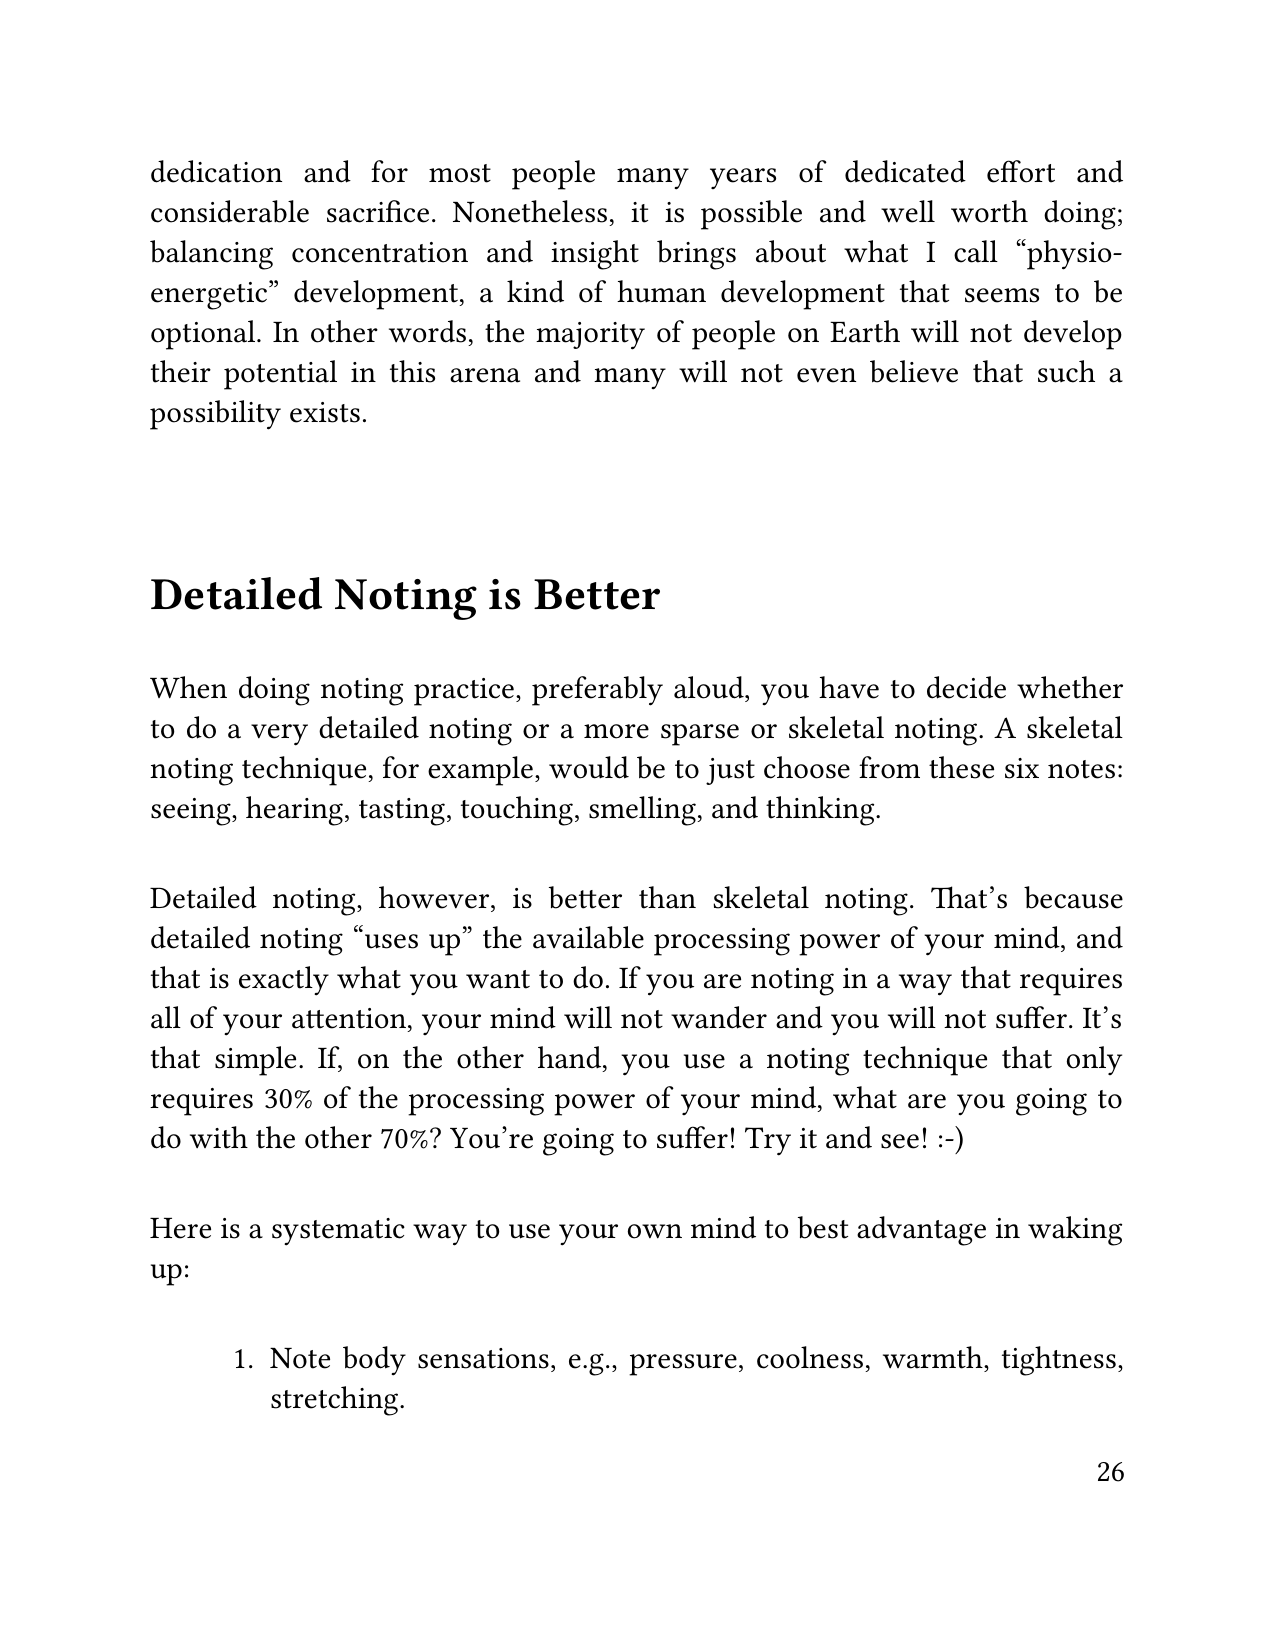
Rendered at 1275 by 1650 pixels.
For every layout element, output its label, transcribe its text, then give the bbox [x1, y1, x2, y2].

subtitle Detailed Noting is Better [150, 566, 1125, 621]
text Here is a systematic way to use your own mind to best advantage in waking up: [150, 1206, 1125, 1286]
text Detailed noting, however, is better than skeletal noting. That’s because detailed noting “uses up” the available processing power of your mind, and that is exactly what you want to do. If you are noting in a way that requires all of your attention, your mind will not wander and you will not suffer. It’s that simple. If, on the other hand, you use a noting technique that only requires 30% of the processing power of your mind, what are you going to do with the other 70%? You’re going to suffer! Try it and see! :-) [150, 876, 1125, 1156]
text dedication and for most people many years of dedicated effort and considerable sacrifice. Nonetheless, it is possible and well worth doing; balancing concentration and insight brings about what I call “physio-energetic” development, a kind of human development that seems to be optional. In other words, the majority of people on Earth will not develop their potential in this arena and many will not even believe that such a possibility exists. [150, 150, 1125, 430]
list Note body sensations, e.g., pressure, coolness, warmth, tightness, stretching. [232, 1336, 1125, 1416]
text When doing noting practice, preferably aloud, you have to decide whether to do a very detailed noting or a more sparse or skeletal noting. A skeletal noting technique, for example, would be to just choose from these six notes: seeing, hearing, tasting, touching, smelling, and thinking. [150, 666, 1125, 826]
